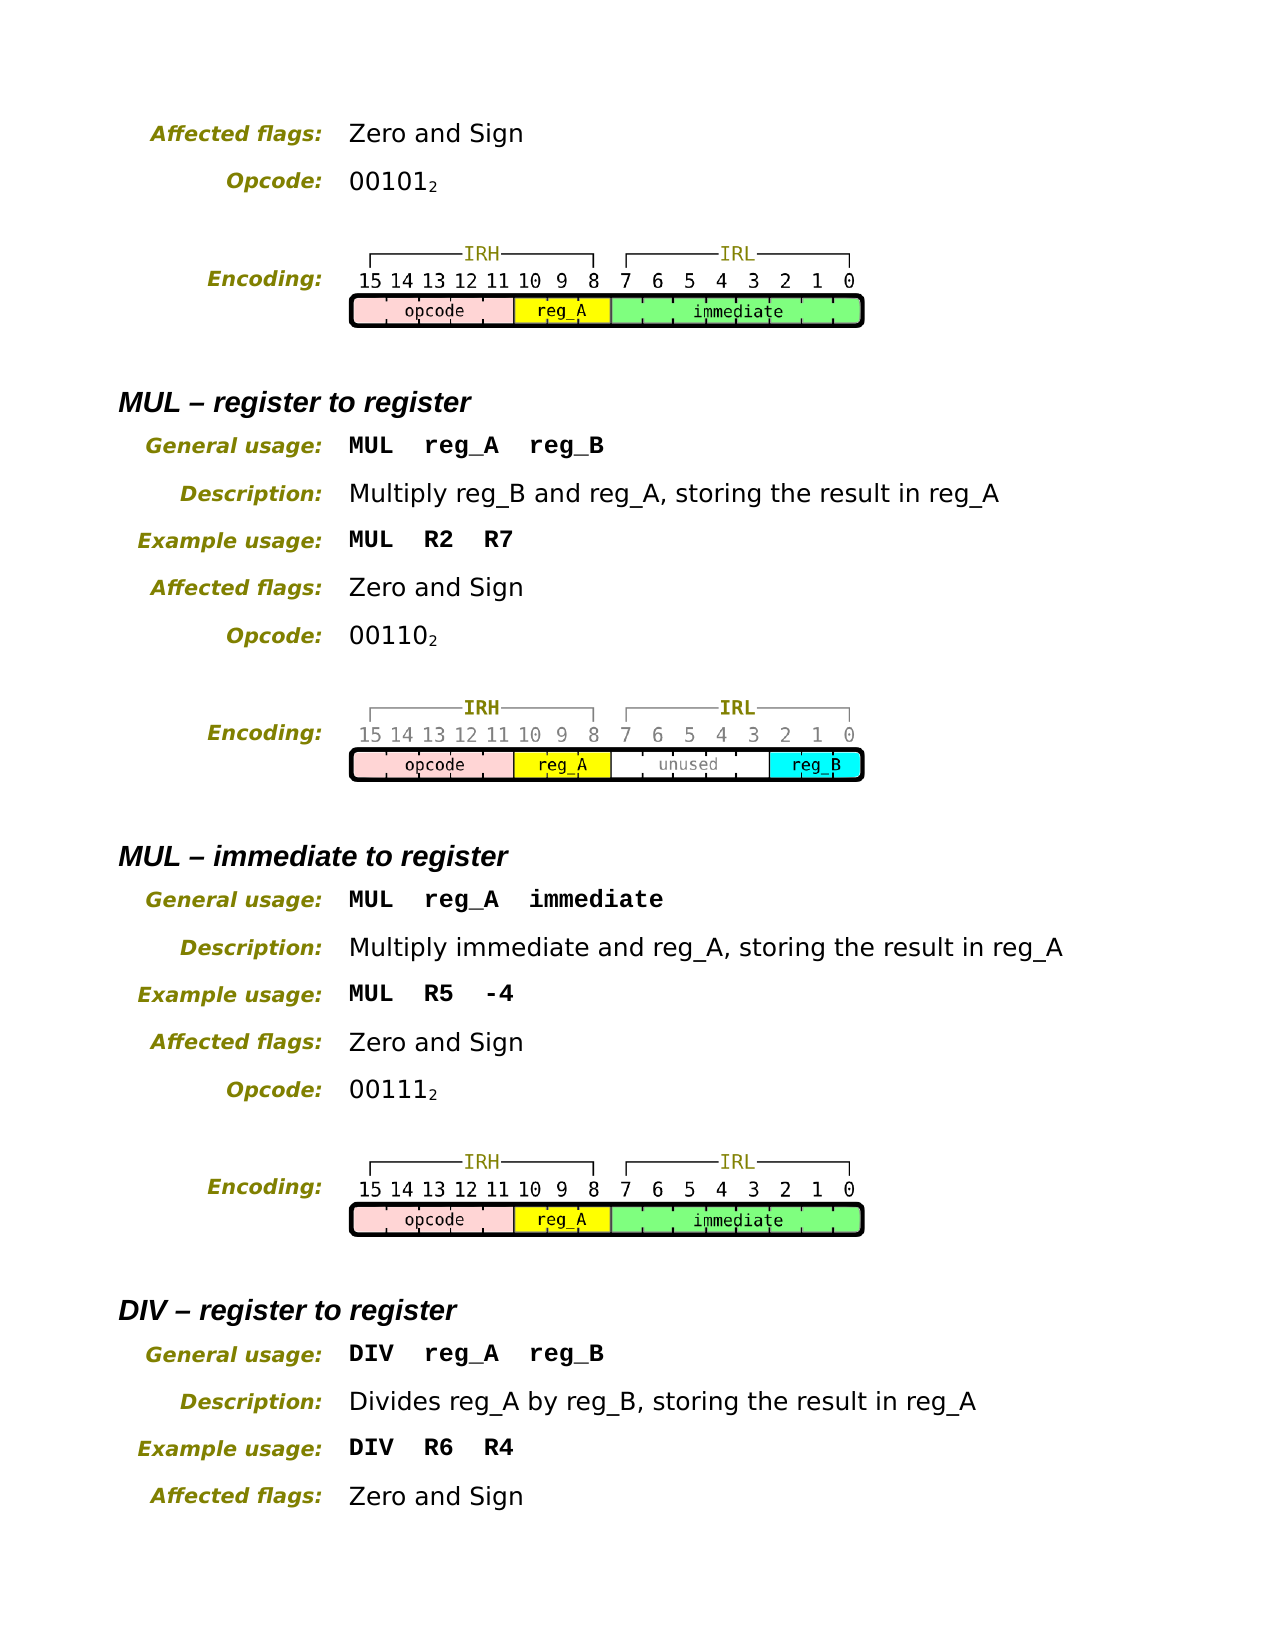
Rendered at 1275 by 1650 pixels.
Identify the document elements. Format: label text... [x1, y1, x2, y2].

table_cell Description: [118, 478, 337, 525]
table_cell Affected flags: [118, 1480, 337, 1528]
table_cell Opcode: [118, 1074, 337, 1121]
table_cell Description: [118, 1386, 337, 1433]
table_cell Zero and Sign [337, 1026, 1157, 1074]
table_cell [337, 213, 1157, 360]
subtitle MUL – register to register [118, 385, 1157, 418]
table_cell 001112 [337, 1074, 1157, 1121]
table_header General usage: [118, 885, 337, 932]
table_cell Affected flags: [118, 1026, 337, 1074]
table_cell Example usage: [118, 1434, 337, 1480]
table_header General usage: [118, 1339, 337, 1386]
picture [348, 698, 865, 782]
table_cell [337, 668, 1157, 814]
table_cell MUL R2 R7 [337, 525, 1157, 572]
table_header DIV reg_A reg_B [337, 1339, 1157, 1386]
table_cell Example usage: [118, 980, 337, 1026]
table_cell Encoding: [118, 213, 337, 360]
table_cell 001102 [337, 620, 1157, 667]
table_cell Multiply reg_B and reg_A, storing the result in reg_A [337, 478, 1157, 525]
table_cell Opcode: [118, 620, 337, 667]
table_cell Encoding: [118, 1121, 337, 1268]
table_cell Encoding: [118, 668, 337, 814]
table_cell Affected flags: [118, 118, 337, 166]
table_cell DIV R6 R4 [337, 1434, 1157, 1480]
table_header MUL reg_A reg_B [337, 431, 1157, 478]
table_cell Zero and Sign [337, 1480, 1157, 1528]
table_cell MUL R5 -4 [337, 980, 1157, 1026]
picture [348, 244, 865, 328]
picture [348, 1152, 865, 1237]
table_cell Zero and Sign [337, 118, 1157, 166]
table_header MUL reg_A immediate [337, 885, 1157, 932]
table_cell Multiply immediate and reg_A, storing the result in reg_A [337, 932, 1157, 979]
table_cell Example usage: [118, 525, 337, 572]
table_cell [337, 1121, 1157, 1268]
subtitle DIV – register to register [118, 1293, 1157, 1327]
table_cell Affected flags: [118, 572, 337, 620]
table_cell Description: [118, 932, 337, 979]
table_cell Divides reg_A by reg_B, storing the result in reg_A [337, 1386, 1157, 1433]
table_cell 001012 [337, 166, 1157, 213]
table_header General usage: [118, 431, 337, 478]
table_cell Opcode: [118, 166, 337, 213]
table_cell Zero and Sign [337, 572, 1157, 620]
subtitle MUL – immediate to register [118, 839, 1157, 873]
